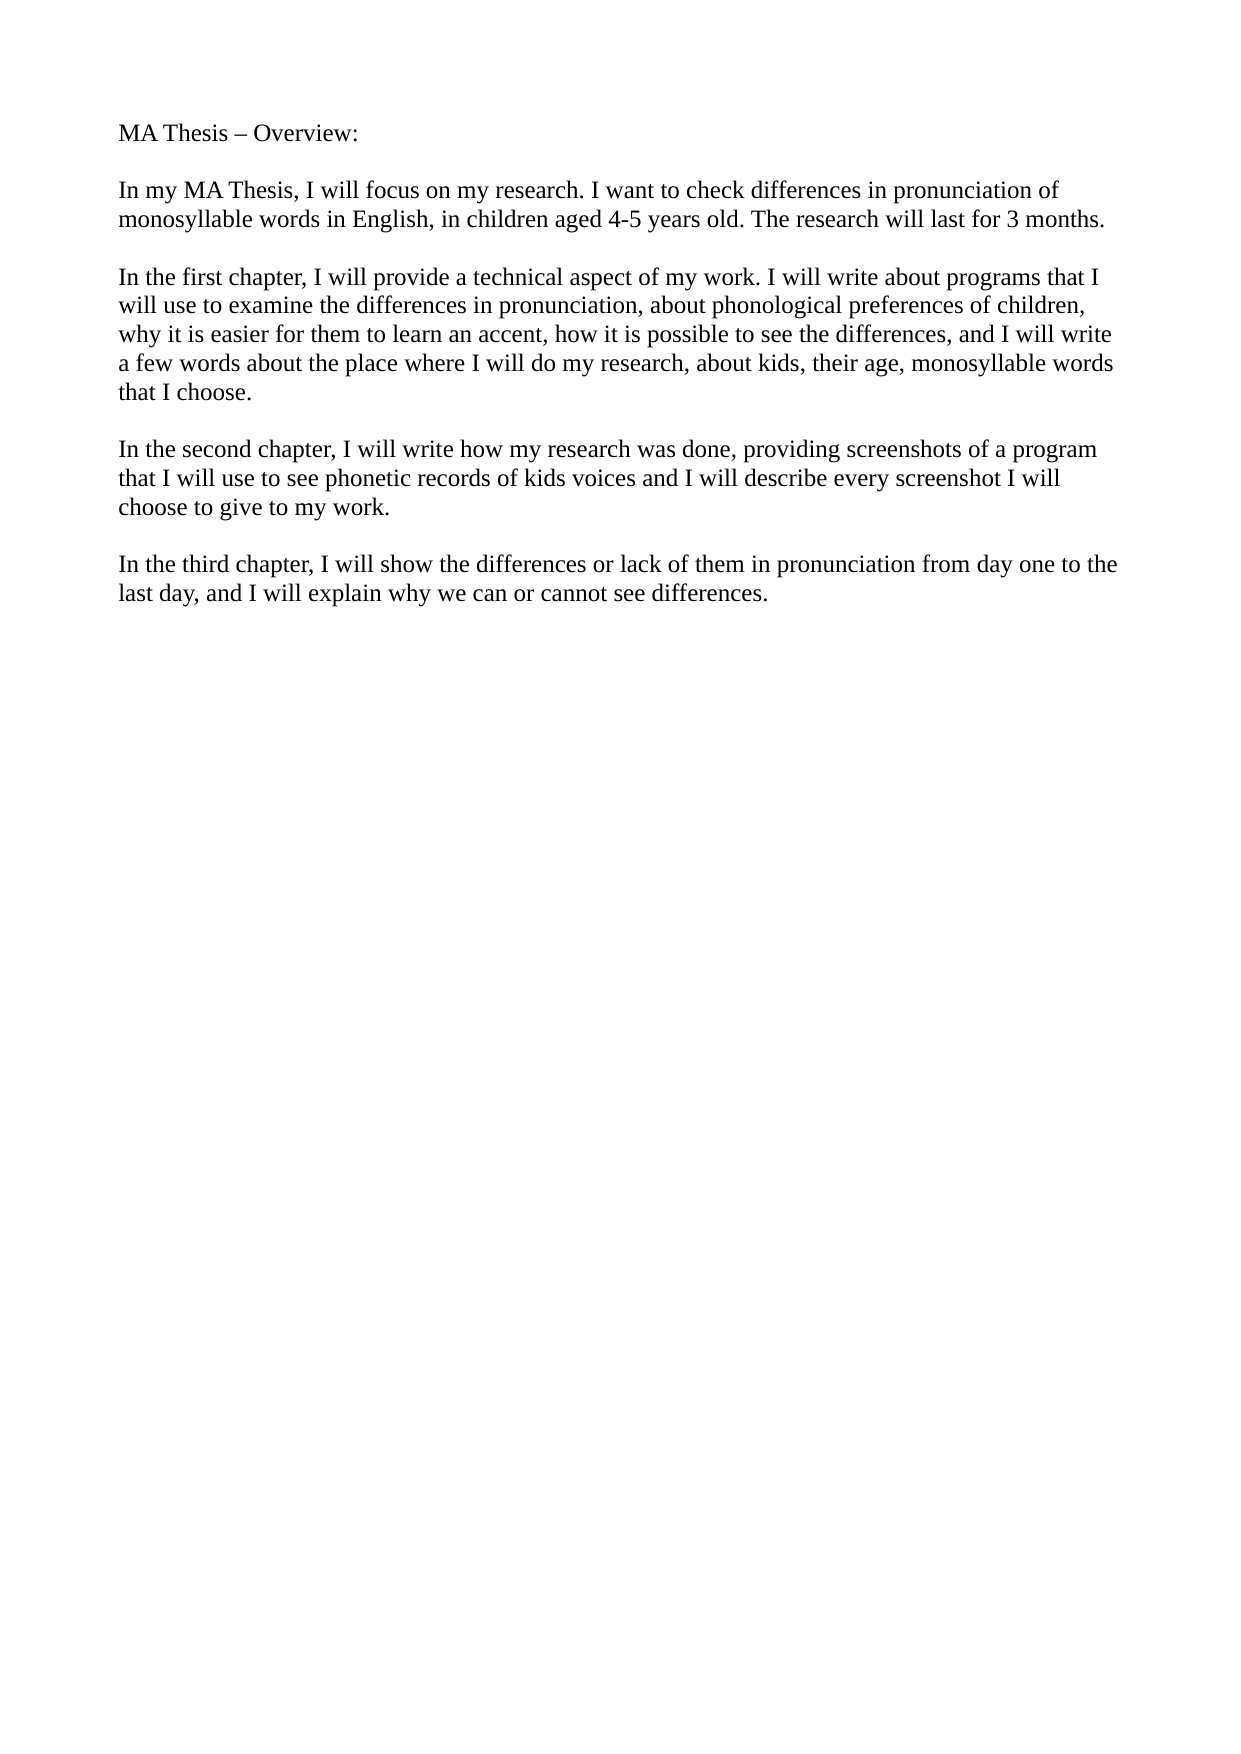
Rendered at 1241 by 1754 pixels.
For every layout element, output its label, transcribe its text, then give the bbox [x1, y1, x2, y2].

text In the third chapter, I will show the differences or lack of them in pronunciation from day one to the last day, and I will explain why we can or cannot see differences. [118, 549, 1122, 607]
text In the second chapter, I will write how my research was done, providing screenshots of a program that I will use to see phonetic records of kids voices and I will describe every screenshot I will choose to give to my work. [118, 434, 1122, 521]
text In the first chapter, I will provide a technical aspect of my work. I will write about programs that I will use to examine the differences in pronunciation, about phonological preferences of children, why it is easier for them to learn an accent, how it is possible to see the differences, and I will write a few words about the place where I will do my research, about kids, their age, monosyllable words that I choose. [118, 262, 1122, 406]
text MA Thesis – Overview: [118, 118, 1122, 147]
text In my MA Thesis, I will focus on my research. I want to check differences in pronunciation of monosyllable words in English, in children aged 4-5 years old. The research will last for 3 months. [118, 176, 1122, 233]
